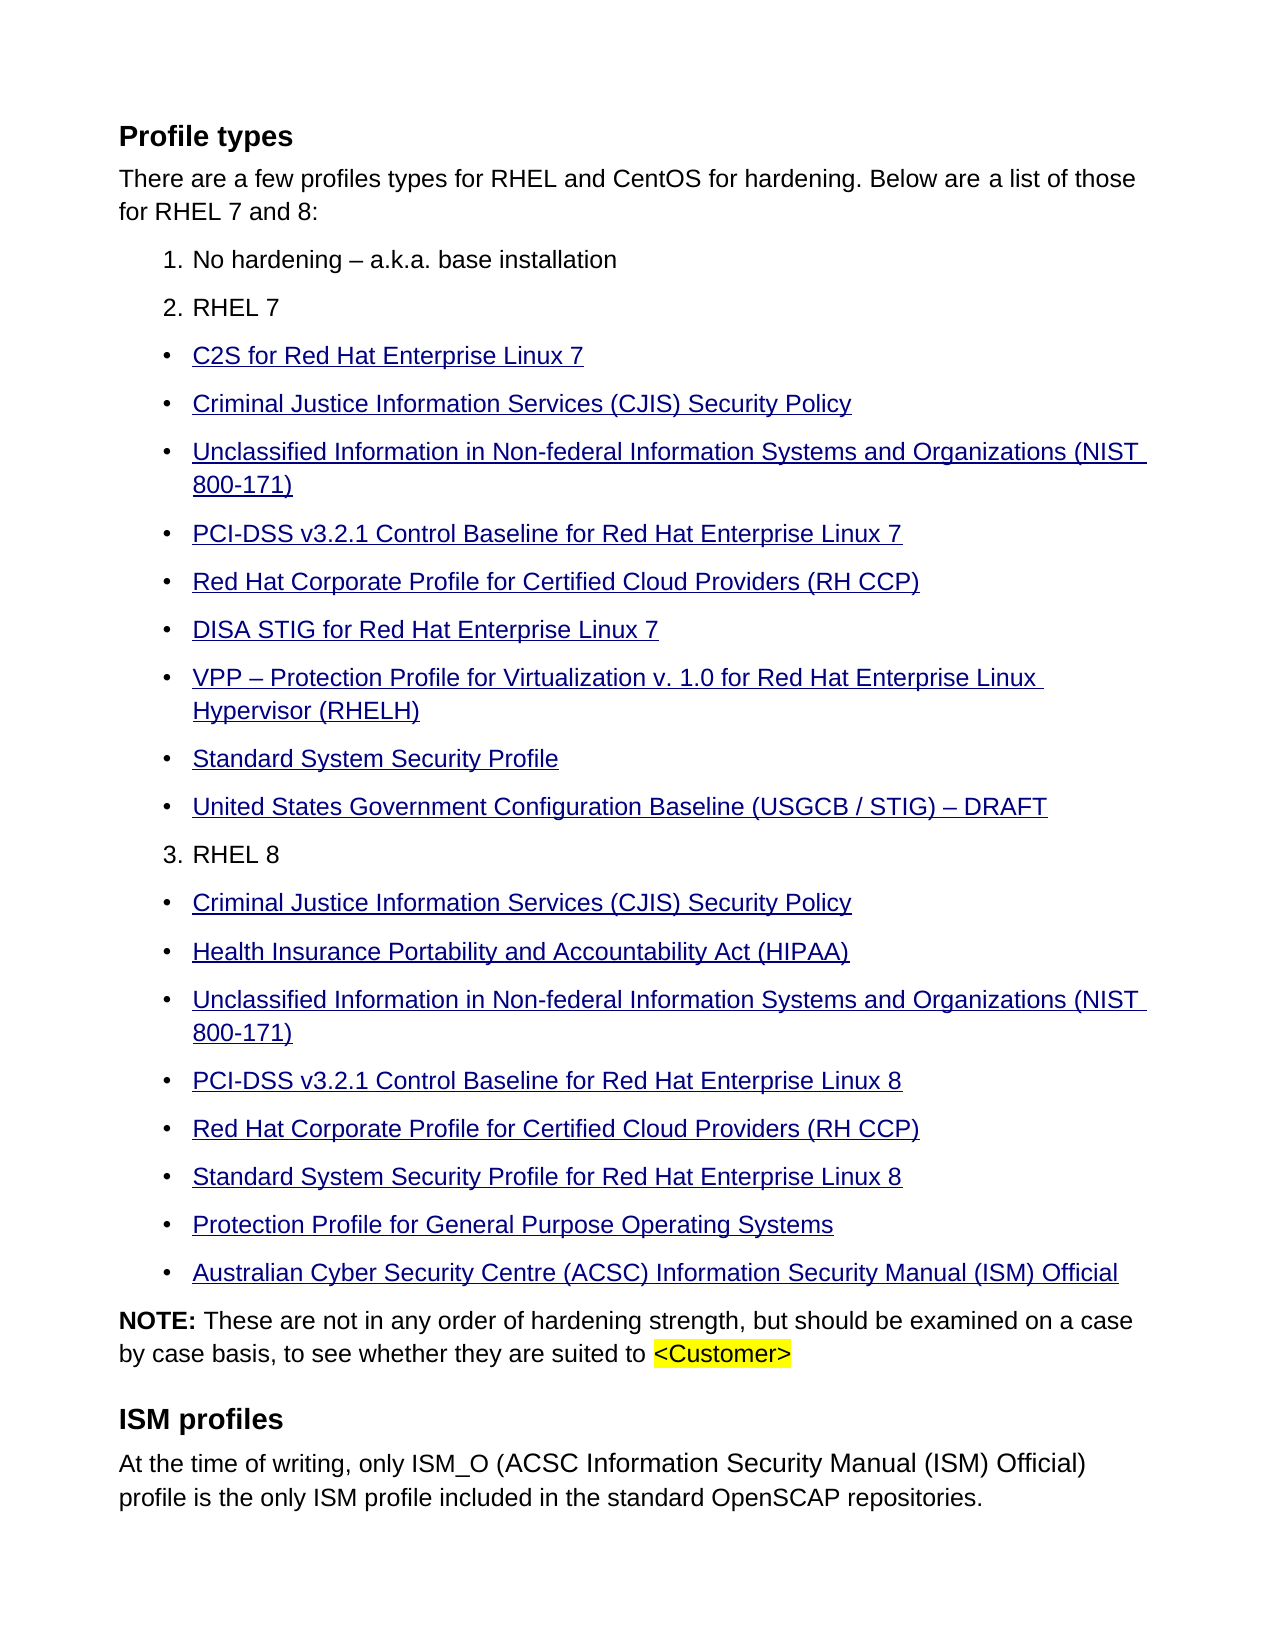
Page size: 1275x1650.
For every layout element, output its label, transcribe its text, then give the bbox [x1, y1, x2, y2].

list Health Insurance Portability and Accountability Act (HIPAA) [163, 936, 1156, 965]
list PCI-DSS v3.2.1 Control Baseline for Red Hat Enterprise Linux 7 [163, 518, 1156, 547]
subtitle ISM profiles [118, 1402, 1156, 1436]
list Red Hat Corporate Profile for Certified Cloud Providers (RH CCP) [163, 1114, 1156, 1143]
list Criminal Justice Information Services (CJIS) Security Policy [163, 888, 1156, 917]
list DISA STIG for Red Hat Enterprise Linux 7 [163, 615, 1156, 644]
list United States Government Configuration Baseline (USGCB / STIG) – DRAFT [163, 792, 1156, 821]
list Unclassified Information in Non-federal Information Systems and Organizations (NIST 800-171) [163, 437, 1156, 499]
text There are a few profiles types for RHEL and CentOS for hardening. Below are a list of those for RHEL 7 and 8: [118, 164, 1156, 226]
text At the time of writing, only ISM_O (ACSC Information Security Manual (ISM) Official) profile is the only ISM profile included in the standard OpenSCAP repositories. [118, 1448, 1156, 1511]
list Criminal Justice Information Services (CJIS) Security Policy [163, 389, 1156, 418]
list Standard System Security Profile for Red Hat Enterprise Linux 8 [163, 1162, 1156, 1191]
list C2S for Red Hat Enterprise Linux 7 [163, 341, 1156, 370]
list VPP – Protection Profile for Virtualization v. 1.0 for Red Hat Enterprise Linux Hypervisor (RHELH) [163, 663, 1156, 725]
list No hardening – a.k.a. base installation [163, 245, 1156, 274]
list Red Hat Corporate Profile for Certified Cloud Providers (RH CCP) [163, 567, 1156, 596]
list RHEL 8 [163, 840, 1156, 869]
list Australian Cyber Security Centre (ACSC) Information Security Manual (ISM) Official [163, 1258, 1156, 1287]
list RHEL 7 [163, 293, 1156, 322]
list PCI-DSS v3.2.1 Control Baseline for Red Hat Enterprise Linux 8 [163, 1066, 1156, 1094]
text NOTE: These are not in any order of hardening strength, but should be examined on a case by case basis, to see whether they are suited to <Customer> [118, 1306, 1156, 1368]
list Unclassified Information in Non-federal Information Systems and Organizations (NIST 800-171) [163, 984, 1156, 1046]
list Standard System Security Profile [163, 744, 1156, 773]
list Protection Profile for General Purpose Operating Systems [163, 1210, 1156, 1239]
subtitle Profile types [118, 118, 1156, 152]
